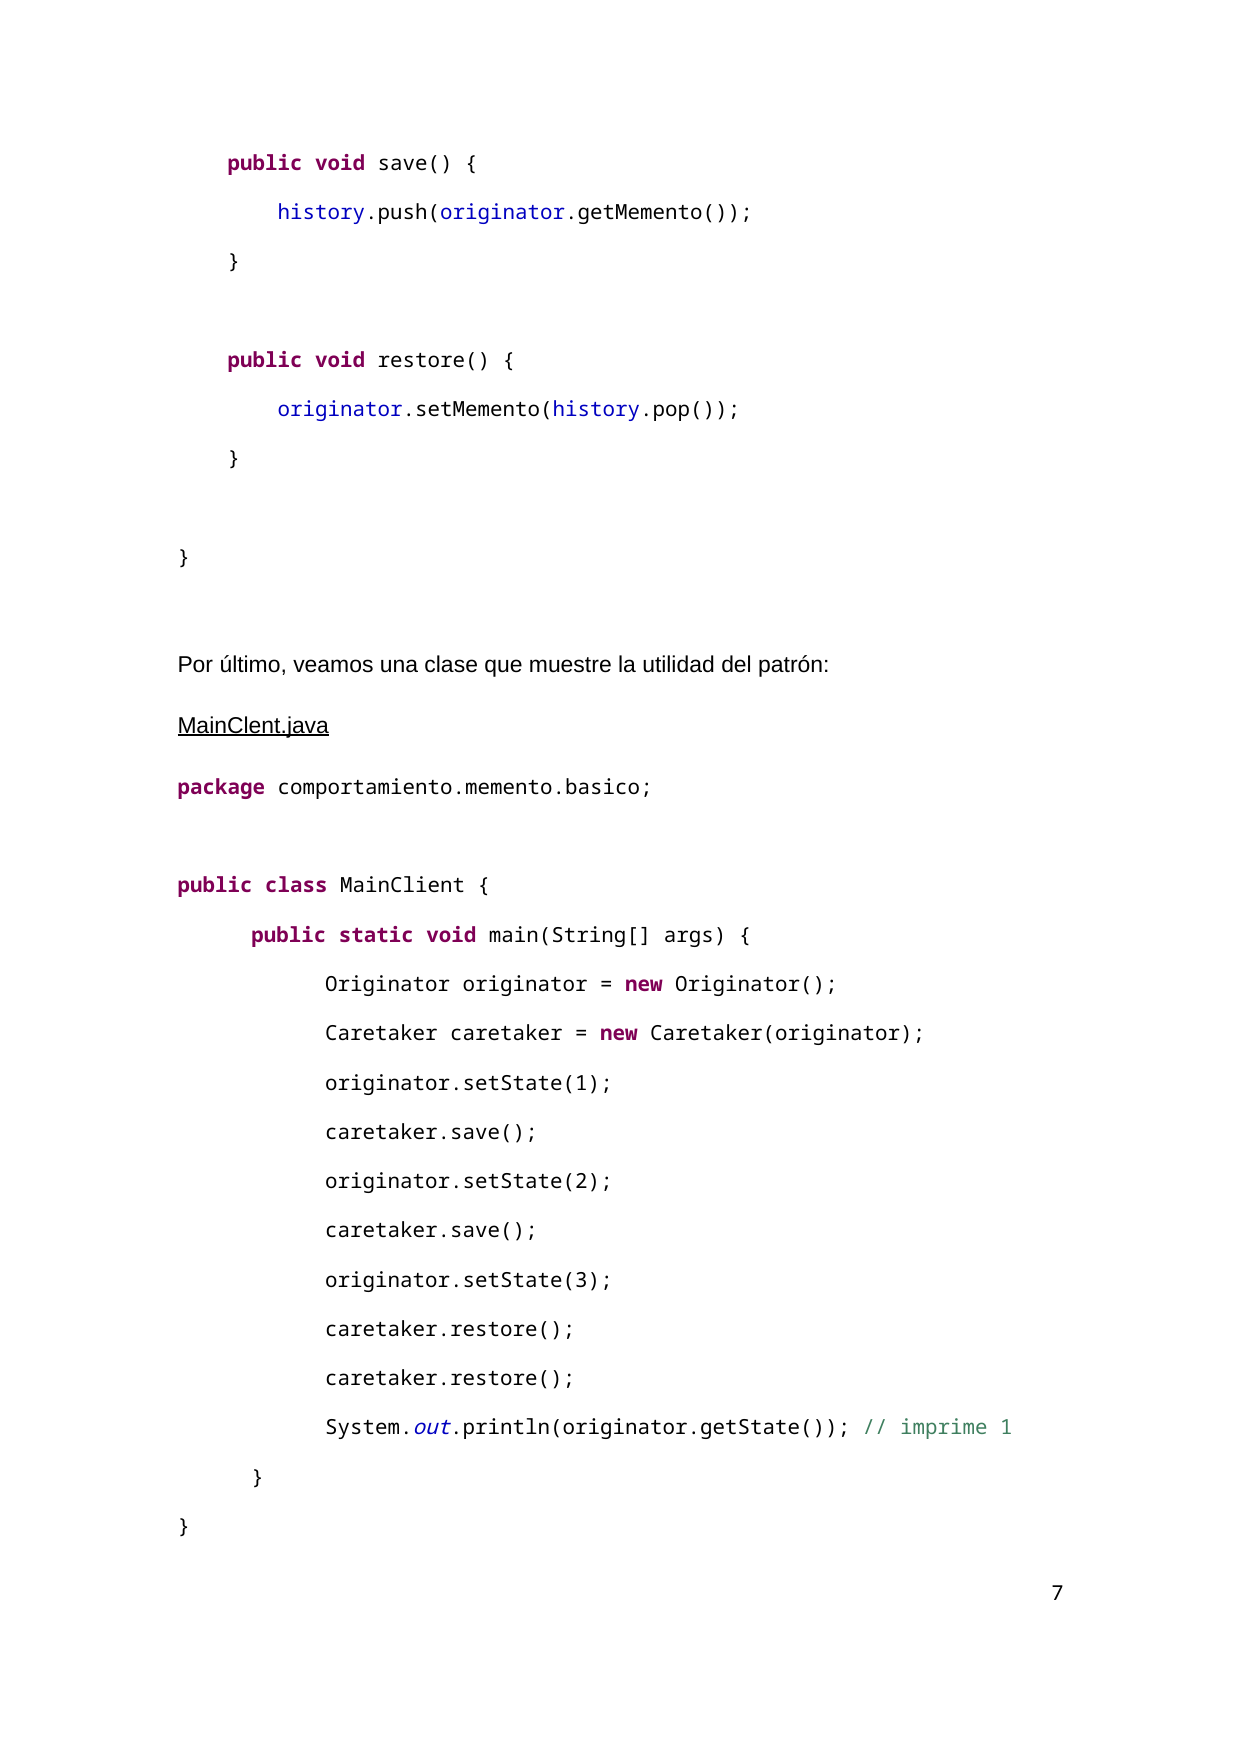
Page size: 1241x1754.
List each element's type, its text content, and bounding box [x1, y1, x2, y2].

text public class MainClient { [177, 871, 1063, 899]
text } [177, 443, 1063, 472]
text caretaker.restore(); [177, 1363, 1063, 1392]
text } [177, 1511, 1063, 1539]
text originator.setState(1); [177, 1068, 1063, 1096]
text originator.setMemento(history.pop()); [177, 394, 1063, 422]
text public static void main(String[] args) { [177, 920, 1063, 948]
text Caretaker caretaker = new Caretaker(originator); [177, 1018, 1063, 1047]
text caretaker.save(); [177, 1117, 1063, 1145]
text caretaker.save(); [177, 1215, 1063, 1244]
text package comportamiento.memento.basico; [177, 772, 1063, 800]
text System.out.println(originator.getState()); // imprime 1 [177, 1412, 1063, 1441]
text } [177, 542, 1063, 570]
text originator.setState(3); [177, 1265, 1063, 1293]
text public void save() { [177, 148, 1063, 176]
text } [177, 246, 1063, 274]
text Originator originator = new Originator(); [177, 969, 1063, 997]
text originator.setState(2); [177, 1166, 1063, 1194]
text Por último, veamos una clase que muestre la utilidad del patrón: [177, 651, 1063, 678]
text caretaker.restore(); [177, 1314, 1063, 1342]
text MainClent.java [177, 712, 1063, 738]
text history.push(originator.getMemento()); [177, 197, 1063, 225]
text public void restore() { [177, 345, 1063, 373]
text } [177, 1462, 1063, 1490]
